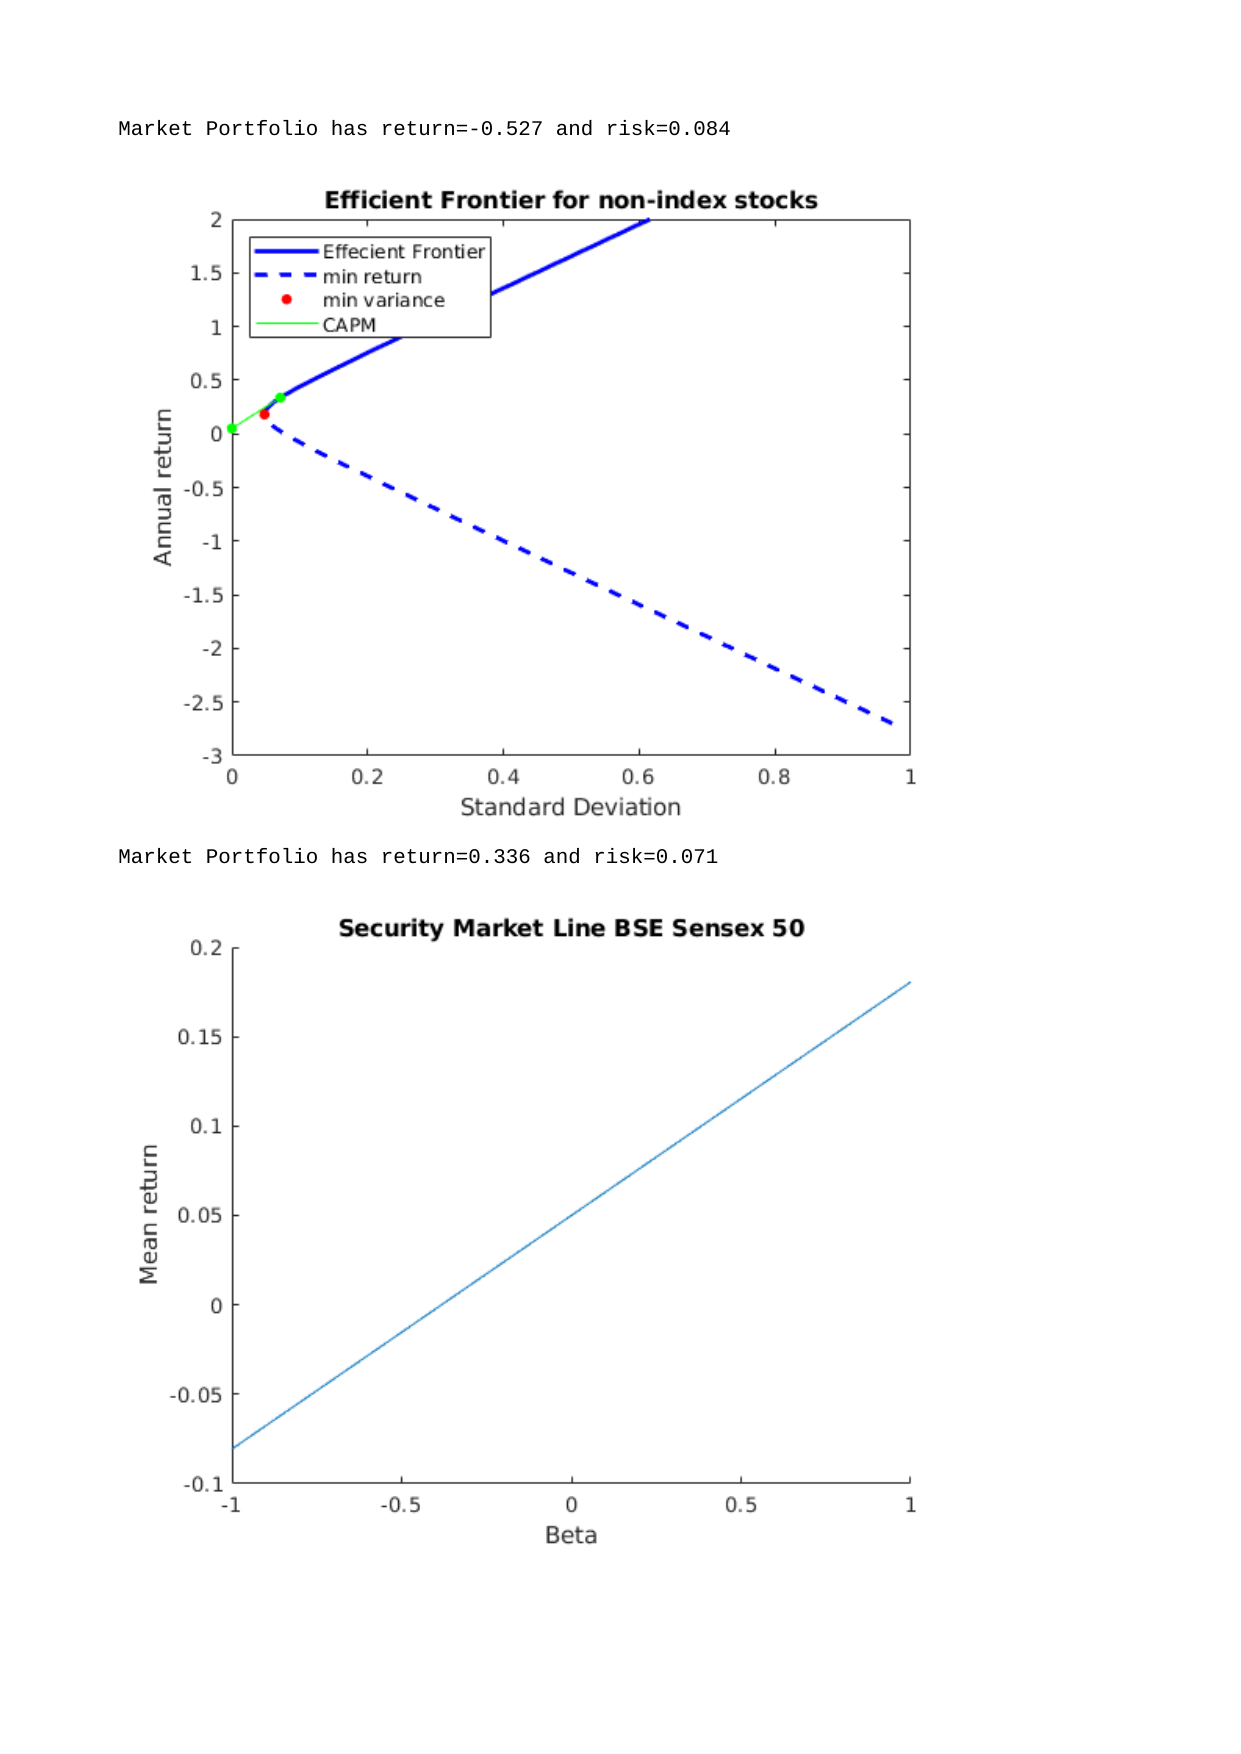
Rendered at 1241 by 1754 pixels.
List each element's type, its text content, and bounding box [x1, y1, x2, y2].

picture [118, 899, 994, 1556]
text Market Portfolio has return=0.336 and risk=0.071 [118, 846, 1122, 870]
text Market Portfolio has return=-0.527 and risk=0.084 [118, 118, 1122, 142]
picture [118, 171, 994, 828]
